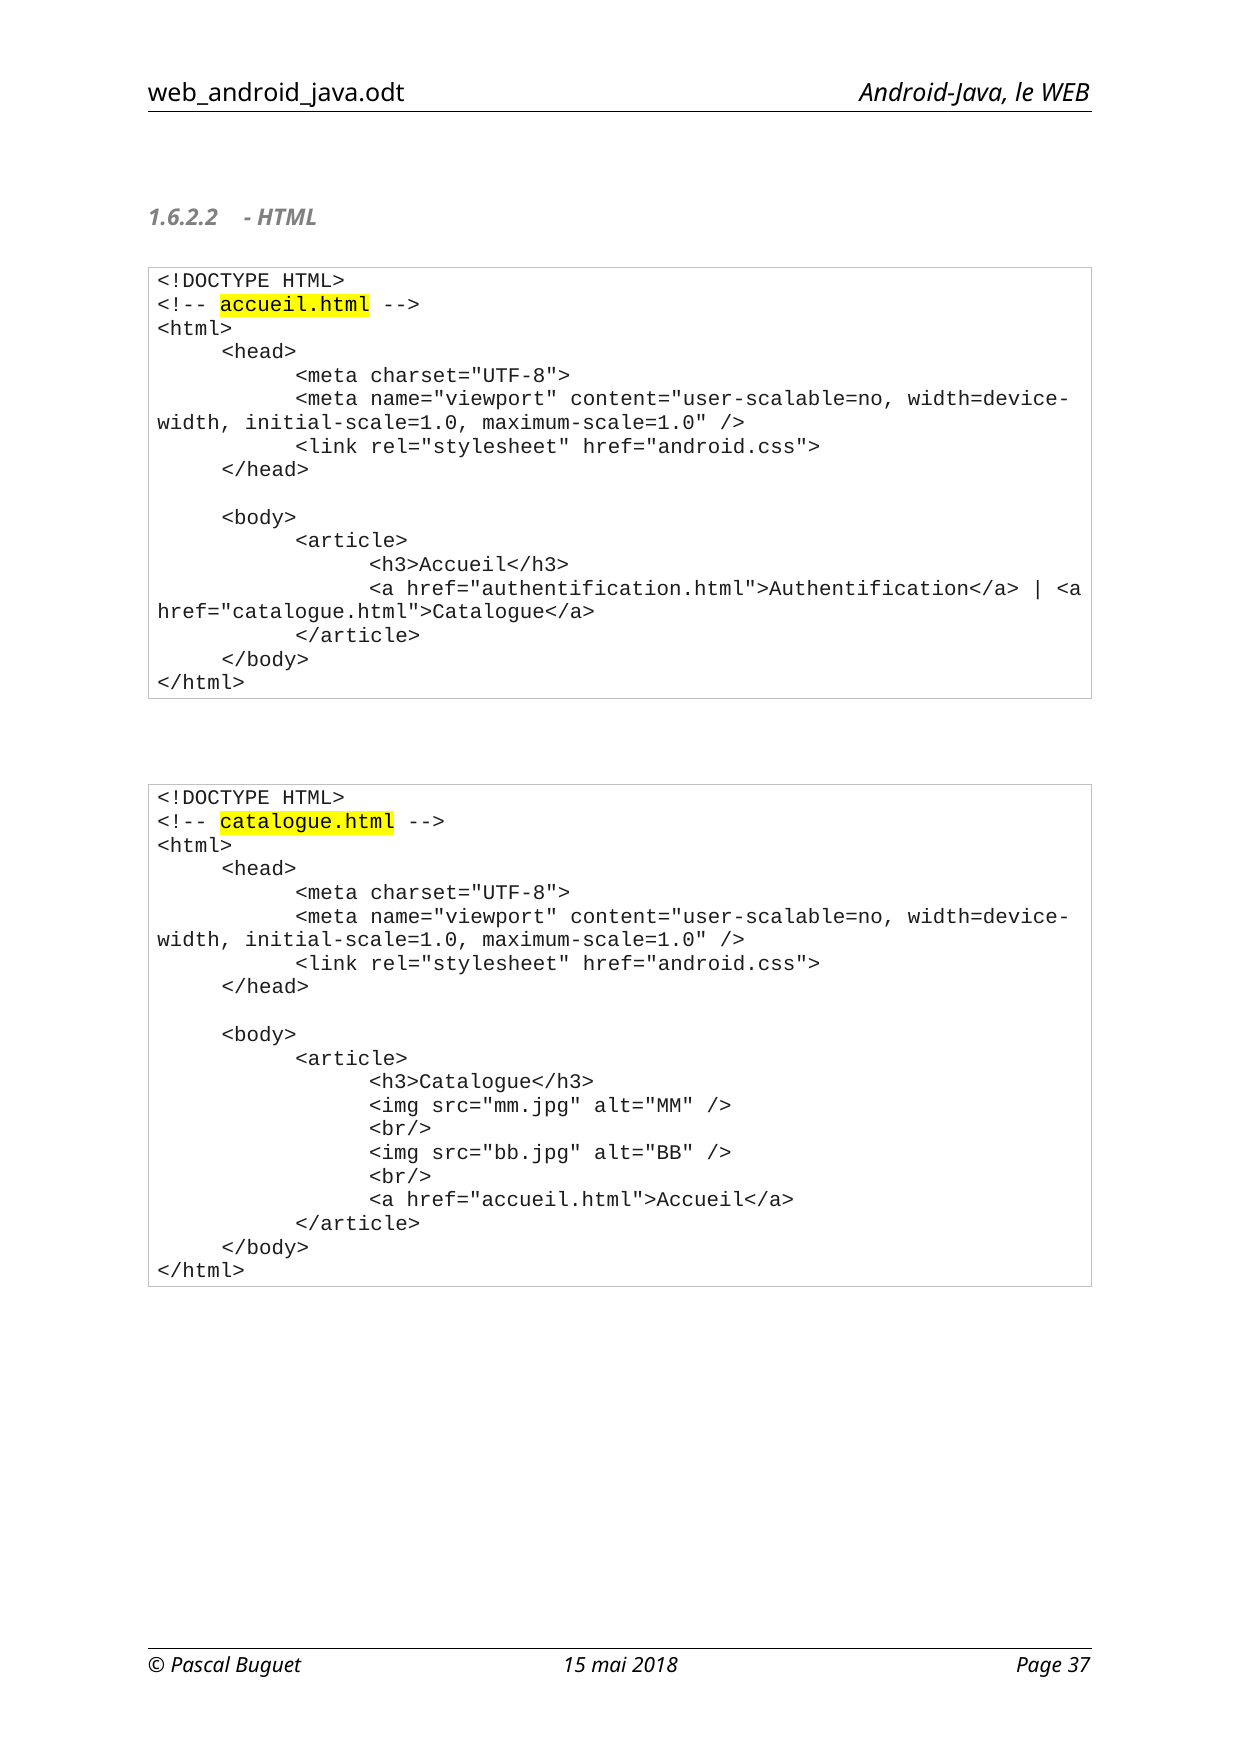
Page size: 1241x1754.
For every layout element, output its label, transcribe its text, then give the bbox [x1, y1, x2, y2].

text <head> [149, 338, 1091, 362]
text <html> [149, 314, 1091, 338]
text <a href="accueil.html">Accueil</a> [149, 1186, 1091, 1210]
text <h3>Accueil</h3> [149, 551, 1091, 574]
text <link rel="stylesheet" href="android.css"> [149, 950, 1091, 973]
text <img src="mm.jpg" alt="MM" /> [149, 1092, 1091, 1115]
text <meta charset="UTF-8"> [149, 362, 1091, 385]
text <br/> [149, 1163, 1091, 1186]
text <article> [149, 1044, 1091, 1068]
text <h3>Catalogue</h3> [149, 1068, 1091, 1092]
text <a href="authentification.html">Authentification</a> | <a href="catalogue.html">Catalogue</a> [149, 574, 1091, 622]
text <body> [149, 503, 1091, 527]
text <html> [149, 832, 1091, 855]
text </article> [149, 622, 1091, 645]
text </body> [149, 1233, 1091, 1257]
subtitle - HTML [148, 201, 1092, 232]
text <body> [149, 1021, 1091, 1044]
text <article> [149, 527, 1091, 551]
text </html> [149, 669, 1091, 698]
text <meta name="viewport" content="user-scalable=no, width=device-width, initial-scale=1.0, maximum-scale=1.0" /> [149, 902, 1091, 950]
text <!-- catalogue.html --> [149, 808, 1091, 832]
text <!-- accueil.html --> [149, 291, 1091, 314]
text <img src="bb.jpg" alt="BB" /> [149, 1139, 1091, 1163]
text </article> [149, 1210, 1091, 1233]
text </head> [149, 973, 1091, 997]
text </html> [149, 1257, 1091, 1286]
text <link rel="stylesheet" href="android.css"> [149, 433, 1091, 456]
text <meta charset="UTF-8"> [149, 879, 1091, 902]
text <meta name="viewport" content="user-scalable=no, width=device-width, initial-scale=1.0, maximum-scale=1.0" /> [149, 385, 1091, 433]
text </head> [149, 456, 1091, 480]
text <!DOCTYPE HTML> [149, 785, 1091, 808]
text </body> [149, 645, 1091, 669]
text <head> [149, 855, 1091, 879]
text <!DOCTYPE HTML> [149, 268, 1091, 291]
text <br/> [149, 1115, 1091, 1139]
